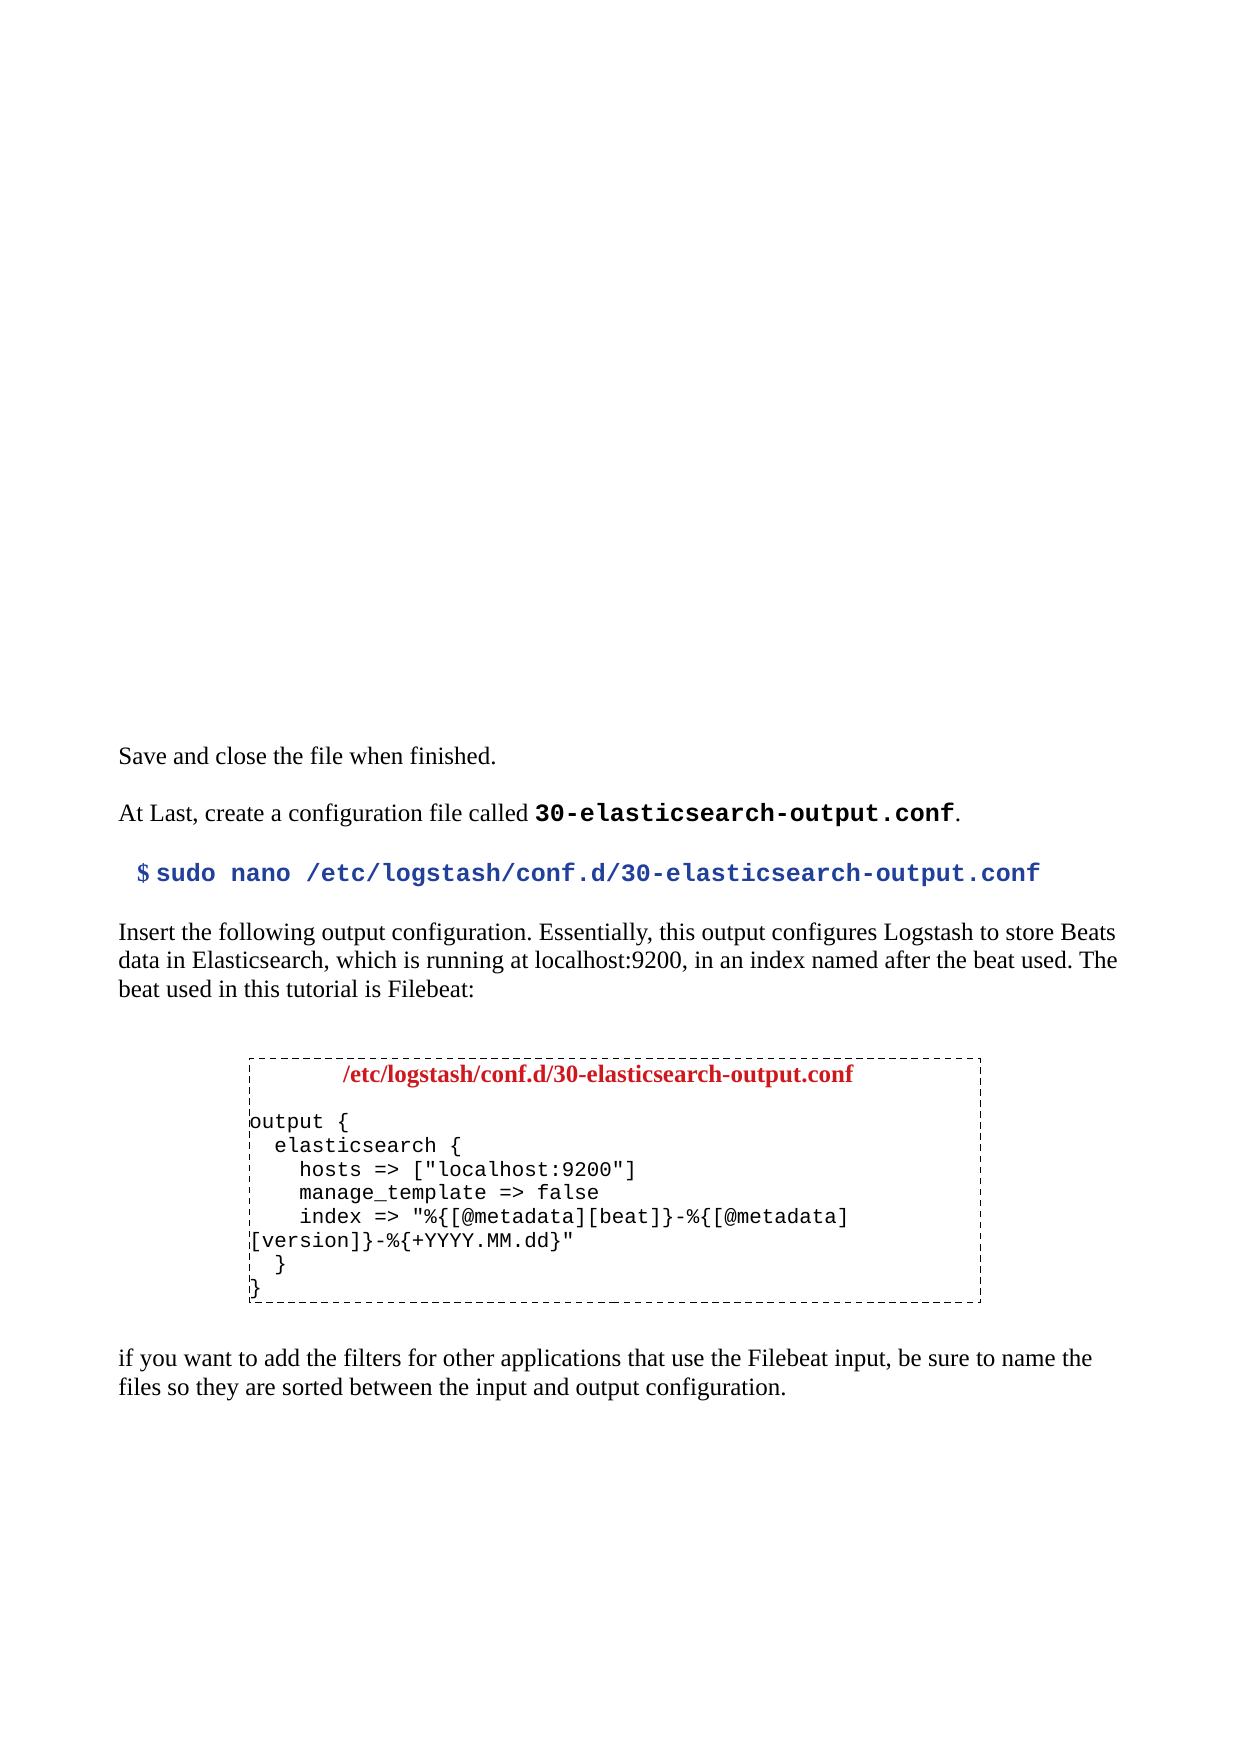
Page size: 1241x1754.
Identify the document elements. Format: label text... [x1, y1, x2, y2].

text Insert the following output configuration. Essentially, this output configures Logstash to store Beats data in Elasticsearch, which is running at localhost:9200, in an index named after the beat used. The beat used in this tutorial is Filebeat: [118, 917, 1122, 1003]
text Save and close the file when finished. [118, 741, 1122, 770]
text At Last, create a configuration file called 30-elasticsearch-output.conf. [118, 798, 1122, 829]
text $ sudo nano /etc/logstash/conf.d/30-elasticsearch-output.conf [118, 858, 1122, 888]
text if you want to add the filters for other applications that use the Filebeat input, be sure to name the files so they are sorted between the input and output configuration. [118, 1343, 1122, 1401]
